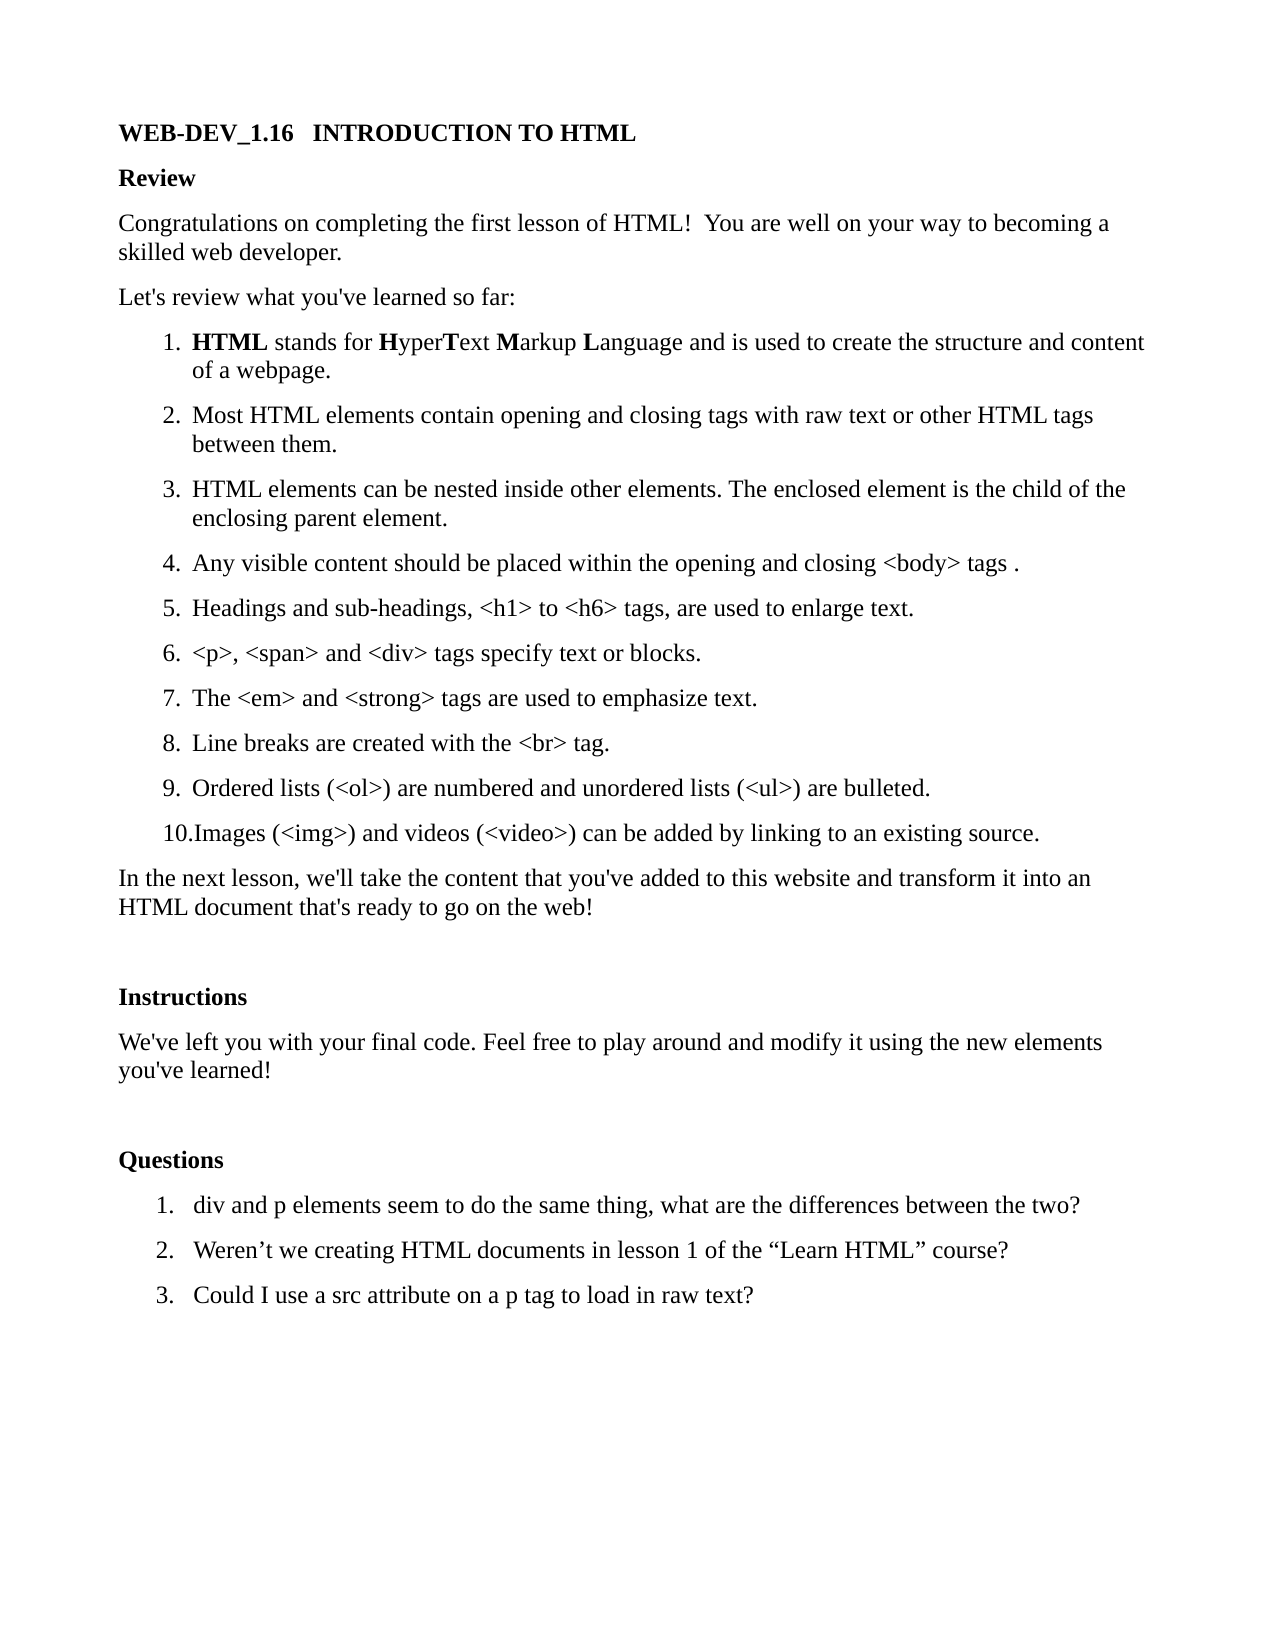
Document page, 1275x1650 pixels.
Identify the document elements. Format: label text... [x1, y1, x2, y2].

text We've left you with your final code. Feel free to play around and modify it using the new elements you've learned! [118, 1027, 1157, 1084]
list Images (<img>) and videos (<video>) can be added by linking to an existing source. [162, 818, 1157, 847]
list HTML elements can be nested inside other elements. The enclosed element is the child of the enclosing parent element. [162, 474, 1157, 532]
text Instructions [118, 982, 1157, 1011]
subtitle Review [118, 163, 1157, 192]
text Let's review what you've learned so far: [118, 282, 1157, 311]
list Weren’t we creating HTML documents in lesson 1 of the “Learn HTML” course? [156, 1236, 1157, 1264]
list Headings and sub-headings, <h1> to <h6> tags, are used to enlarge text. [162, 593, 1157, 622]
list The <em> and <strong> tags are used to emphasize text. [162, 683, 1157, 712]
text WEB-DEV_1.16 INTRODUCTION TO HTML [118, 118, 1157, 147]
list HTML stands for HyperText Markup Language and is used to create the structure and content of a webpage. [162, 327, 1157, 384]
list Most HTML elements contain opening and closing tags with raw text or other HTML tags between them. [162, 401, 1157, 458]
list Could I use a src attribute on a p tag to load in raw text? [156, 1281, 1157, 1309]
list Ordered lists (<ol>) are numbered and unordered lists (<ul>) are bulleted. [162, 773, 1157, 802]
text In the next lesson, we'll take the content that you've added to this website and transform it into an HTML document that's ready to go on the web! [118, 863, 1157, 921]
list <p>, <span> and <div> tags specify text or blocks. [162, 638, 1157, 667]
text Questions [118, 1146, 1157, 1174]
text Congratulations on completing the first lesson of HTML! You are well on your way to becoming a skilled web developer. [118, 208, 1157, 266]
list Line breaks are created with the <br> tag. [162, 728, 1157, 757]
list div and p elements seem to do the same thing, what are the differences between the two? [156, 1191, 1157, 1219]
list Any visible content should be placed within the opening and closing <body> tags . [162, 548, 1157, 577]
